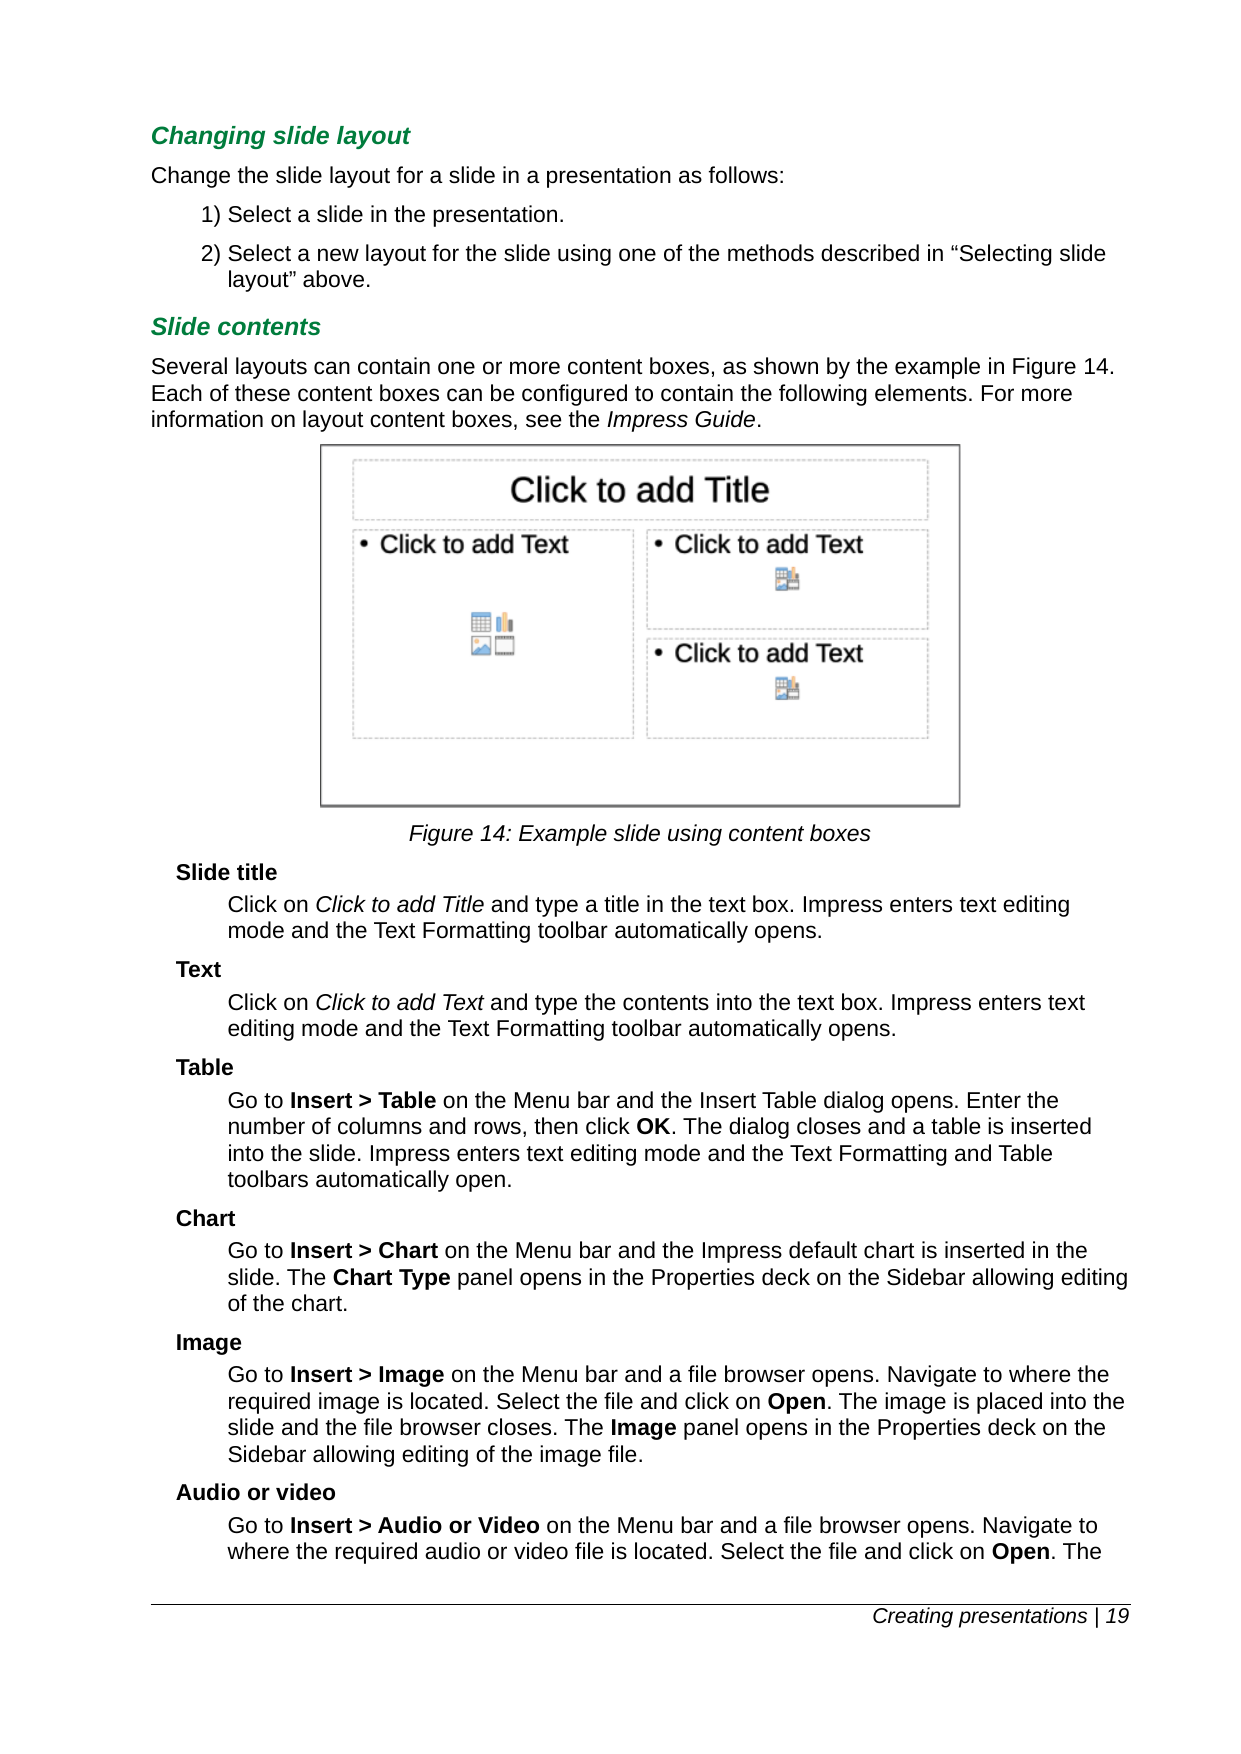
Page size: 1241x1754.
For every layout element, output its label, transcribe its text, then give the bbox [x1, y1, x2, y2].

text Slide title [176, 858, 1131, 885]
text Text [176, 956, 1131, 983]
text Go to Insert > Chart on the Menu bar and the Impress default chart is inserted in the slide. The Chart Type panel opens in the Properties deck on the Sidebar allowing editing of the chart. [227, 1237, 1131, 1316]
text Click on Click to add Title and type a title in the text box. Impress enters text editing mode and the Text Formatting toolbar automatically opens. [227, 891, 1131, 944]
text Audio or video [176, 1479, 1131, 1506]
list Change the slide layout for a slide in a presentation as follows: [151, 162, 1131, 188]
subtitle Slide contents [151, 312, 1131, 341]
text Click on Click to add Text and type the contents into the text box. Impress enters text editing mode and the Text Formatting toolbar automatically opens. [227, 989, 1131, 1042]
text Go to Insert > Table on the Menu bar and the Insert Table dialog opens. Enter the number of columns and rows, then click OK. The dialog closes and a table is inserted into the slide. Impress enters text editing mode and the Text Formatting and Table toolbars automatically open. [227, 1087, 1131, 1192]
text Go to Insert > Audio or Video on the Menu bar and a file browser opens. Navigate to where the required audio or video file is located. Select the file and click on Open. The [227, 1512, 1131, 1565]
text Several layouts can contain one or more content boxes, as shown by the example in Figure 14. Each of these content boxes can be configured to contain the following elements. For more information on layout content boxes, see the Impress Guide. [151, 353, 1131, 432]
text Table [176, 1054, 1131, 1081]
text Go to Insert > Image on the Menu bar and a file browser opens. Navigate to where the required image is located. Select the file and click on Open. The image is placed into the slide and the file browser closes. The Image panel opens in the Properties deck on the Sidebar allowing editing of the image file. [227, 1361, 1131, 1467]
picture [320, 444, 962, 808]
subtitle Changing slide layout [151, 121, 1131, 150]
list Select a new layout for the slide using one of the methods described in “Selecting slide layout” above. [227, 240, 1131, 293]
text Image [176, 1329, 1131, 1355]
text Chart [176, 1205, 1131, 1231]
list Select a slide in the presentation. [227, 201, 1131, 227]
text Figure 14: Example slide using content boxes [320, 820, 962, 846]
